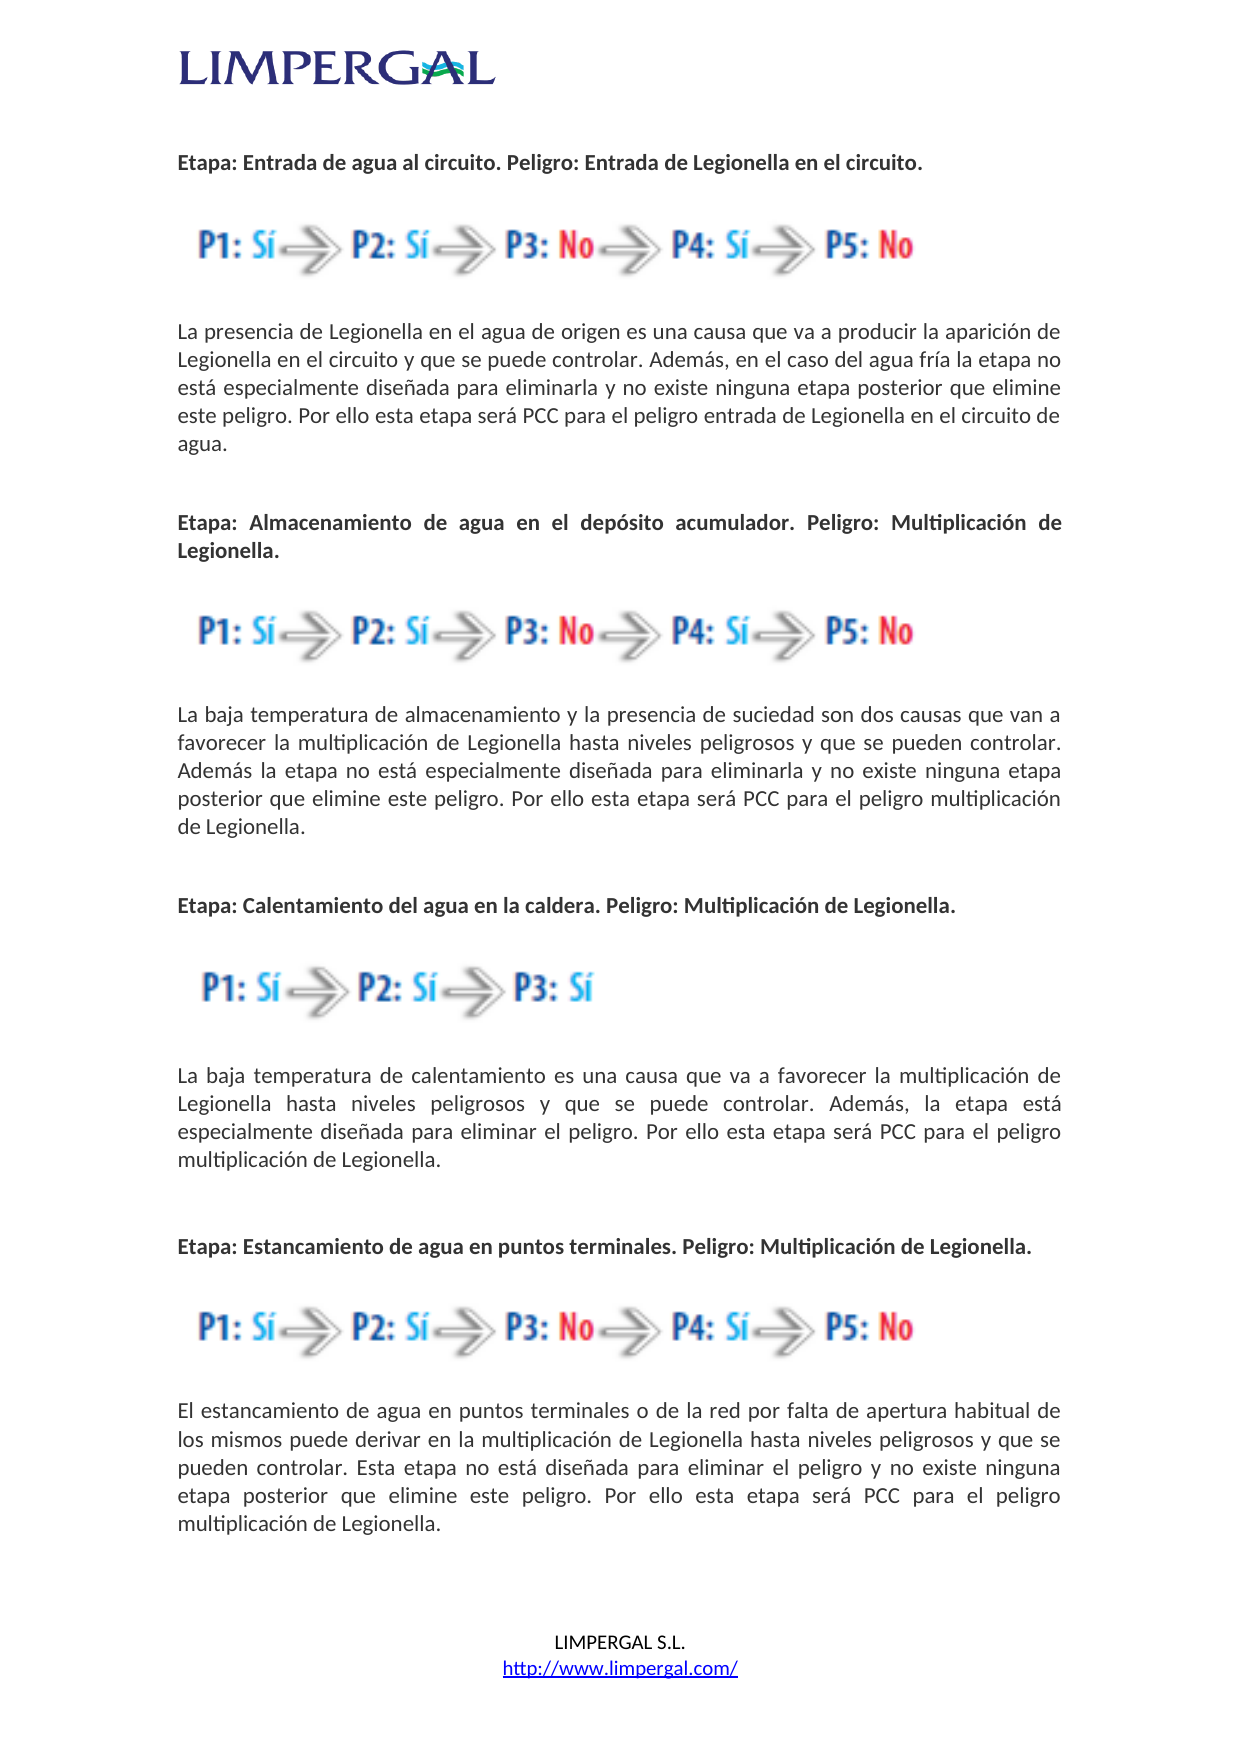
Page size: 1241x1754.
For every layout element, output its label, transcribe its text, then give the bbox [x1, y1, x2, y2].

text Etapa: Calentamiento del agua en la caldera. Peligro: Multiplicación de Legionella. [177, 891, 1063, 919]
text El estancamiento de agua en puntos terminales o de la red por falta de apertura habitual de los mismos puede derivar en la multiplicación de Legionella hasta niveles peligrosos y que se pueden controlar. Esta etapa no está diseñada para eliminar el peligro y no existe ninguna etapa posterior que elimine este peligro. Por ello esta etapa será PCC para el peligro multiplicación de Legionella. [177, 1397, 1063, 1537]
picture [177, 29, 498, 88]
text La baja temperatura de calentamiento es una causa que va a favorecer la multiplicación de Legionella hasta niveles peligrosos y que se puede controlar. Además, la etapa está especialmente diseñada para eliminar el peligro. Por ello esta etapa será PCC para el peligro multiplicación de Legionella. [177, 1061, 1063, 1173]
text La presencia de Legionella en el agua de origen es una causa que va a producir la aparición de Legionella en el circuito y que se puede controlar. Además, en el caso del agua fría la etapa no está especialmente diseñada para eliminarla y no existe ninguna etapa posterior que elimine este peligro. Por ello esta etapa será PCC para el peligro entrada de Legionella en el circuito de agua. [177, 317, 1063, 457]
text Etapa: Entrada de agua al circuito. Peligro: Entrada de Legionella en el circuito. [177, 148, 1063, 176]
text Etapa: Estancamiento de agua en puntos terminales. Peligro: Multiplicación de Legionella. [177, 1232, 1063, 1260]
text La baja temperatura de almacenamiento y la presencia de suciedad son dos causas que van a favorecer la multiplicación de Legionella hasta niveles peligrosos y que se pueden controlar. Además la etapa no está especialmente diseñada para eliminarla y no existe ninguna etapa posterior que elimine este peligro. Por ello esta etapa será PCC para el peligro multiplicación de Legionella. [177, 700, 1063, 841]
text Etapa: Almacenamiento de agua en el depósito acumulador. Peligro: Multiplicación de Legionella. [177, 508, 1063, 564]
